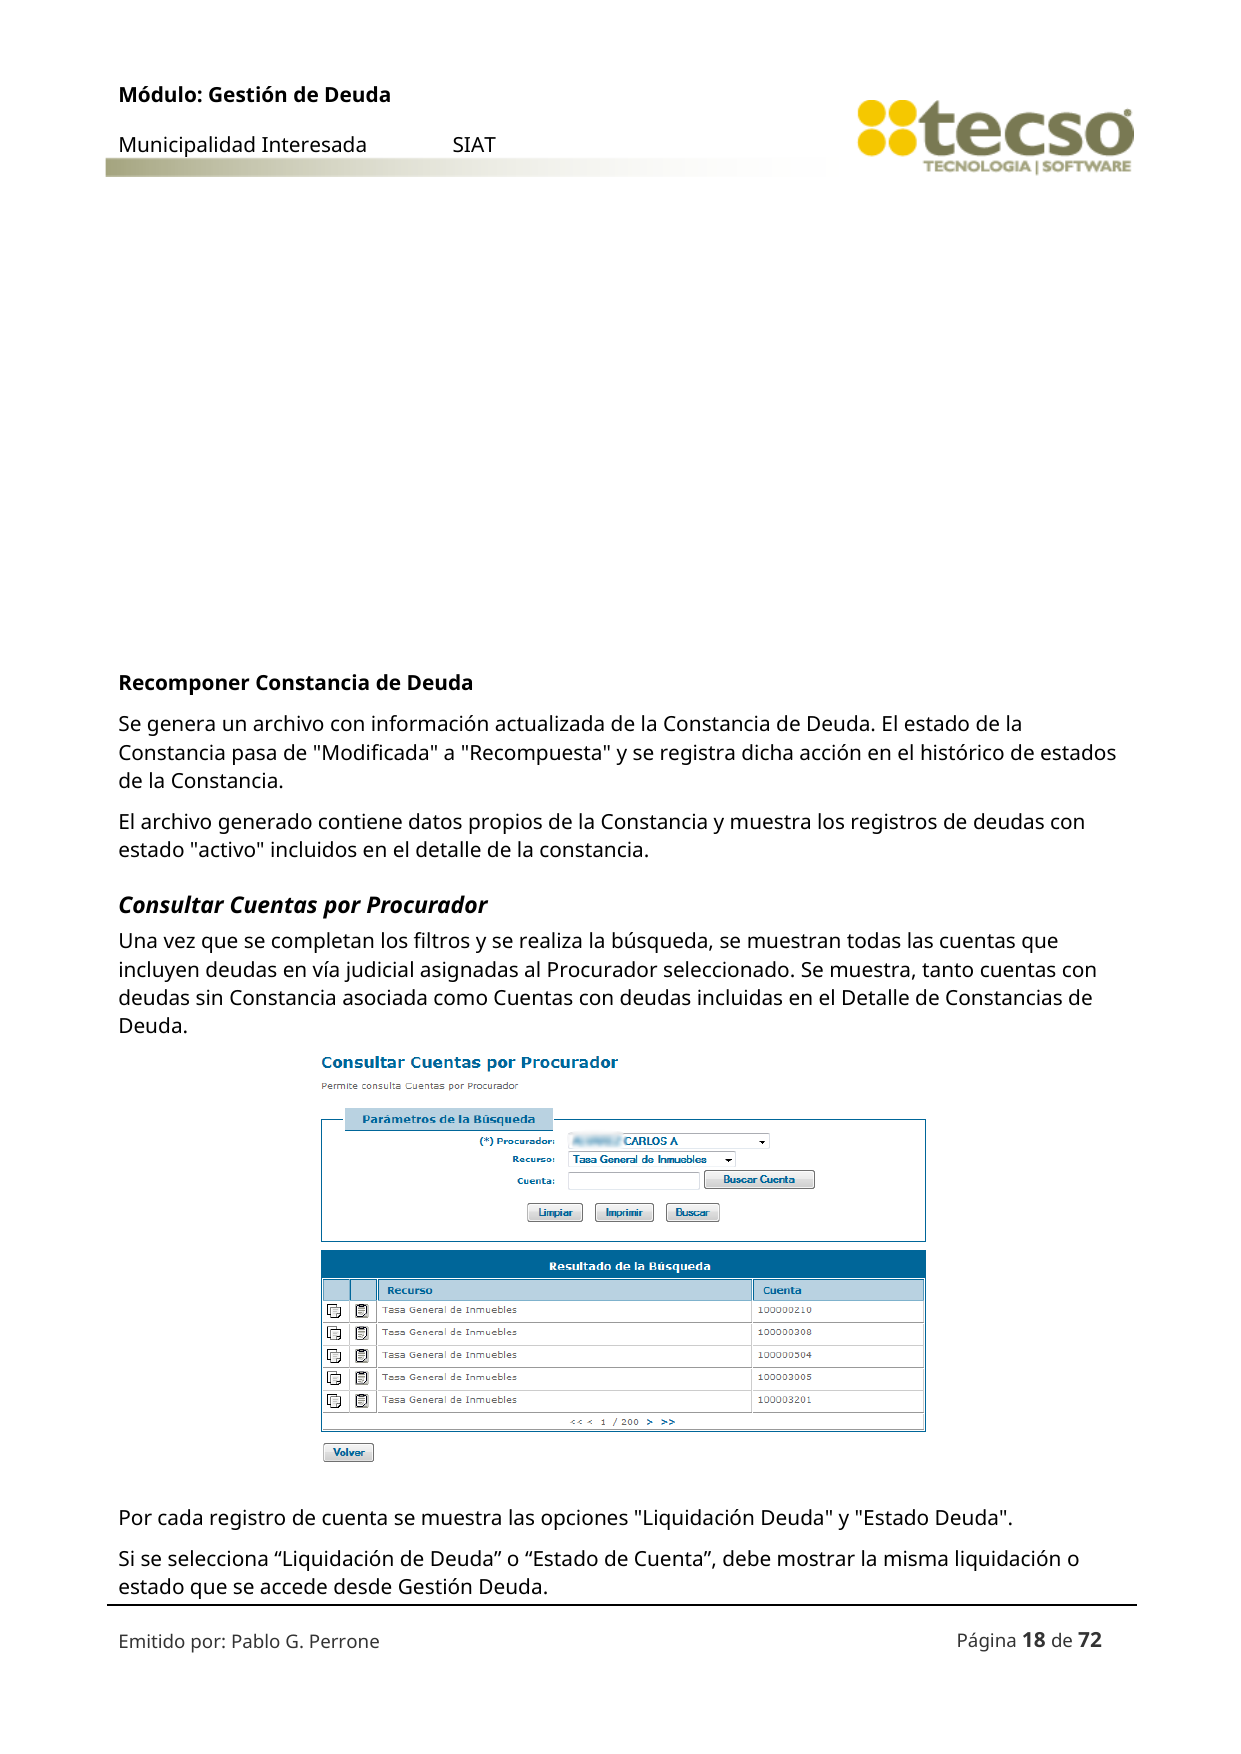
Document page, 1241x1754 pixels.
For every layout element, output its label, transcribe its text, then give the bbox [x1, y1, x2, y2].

text Una vez que se completan los filtros y se realiza la búsqueda, se muestran todas las cuentas que incluyen deudas en vía judicial asignadas al Procurador seleccionado. Se muestra, tanto cuentas con deudas sin Constancia asociada como Cuentas con deudas incluidas en el Detalle de Constancias de Deuda. [118, 926, 1122, 1040]
text Recomponer Constancia de Deuda [118, 668, 1122, 697]
text Si se selecciona “Liquidación de Deuda” o “Estado de Cuenta”, debe mostrar la misma liquidación o estado que se accede desde Gestión Deuda. [118, 1544, 1122, 1601]
text Se genera un archivo con información actualizada de la Constancia de Deuda. El estado de la Constancia pasa de "Modificada" a "Recompuesta" y se registra dicha acción en el histórico de estados de la Constancia. [118, 709, 1122, 794]
picture [105, 100, 1134, 177]
picture [311, 1052, 929, 1467]
subtitle Consultar Cuentas por Procurador [118, 889, 1122, 920]
text El archivo generado contiene datos propios de la Constancia y muestra los registros de deudas con estado "activo" incluidos en el detalle de la constancia. [118, 807, 1122, 864]
text Por cada registro de cuenta se muestra las opciones "Liquidación Deuda" y "Estado Deuda". [118, 1503, 1122, 1531]
